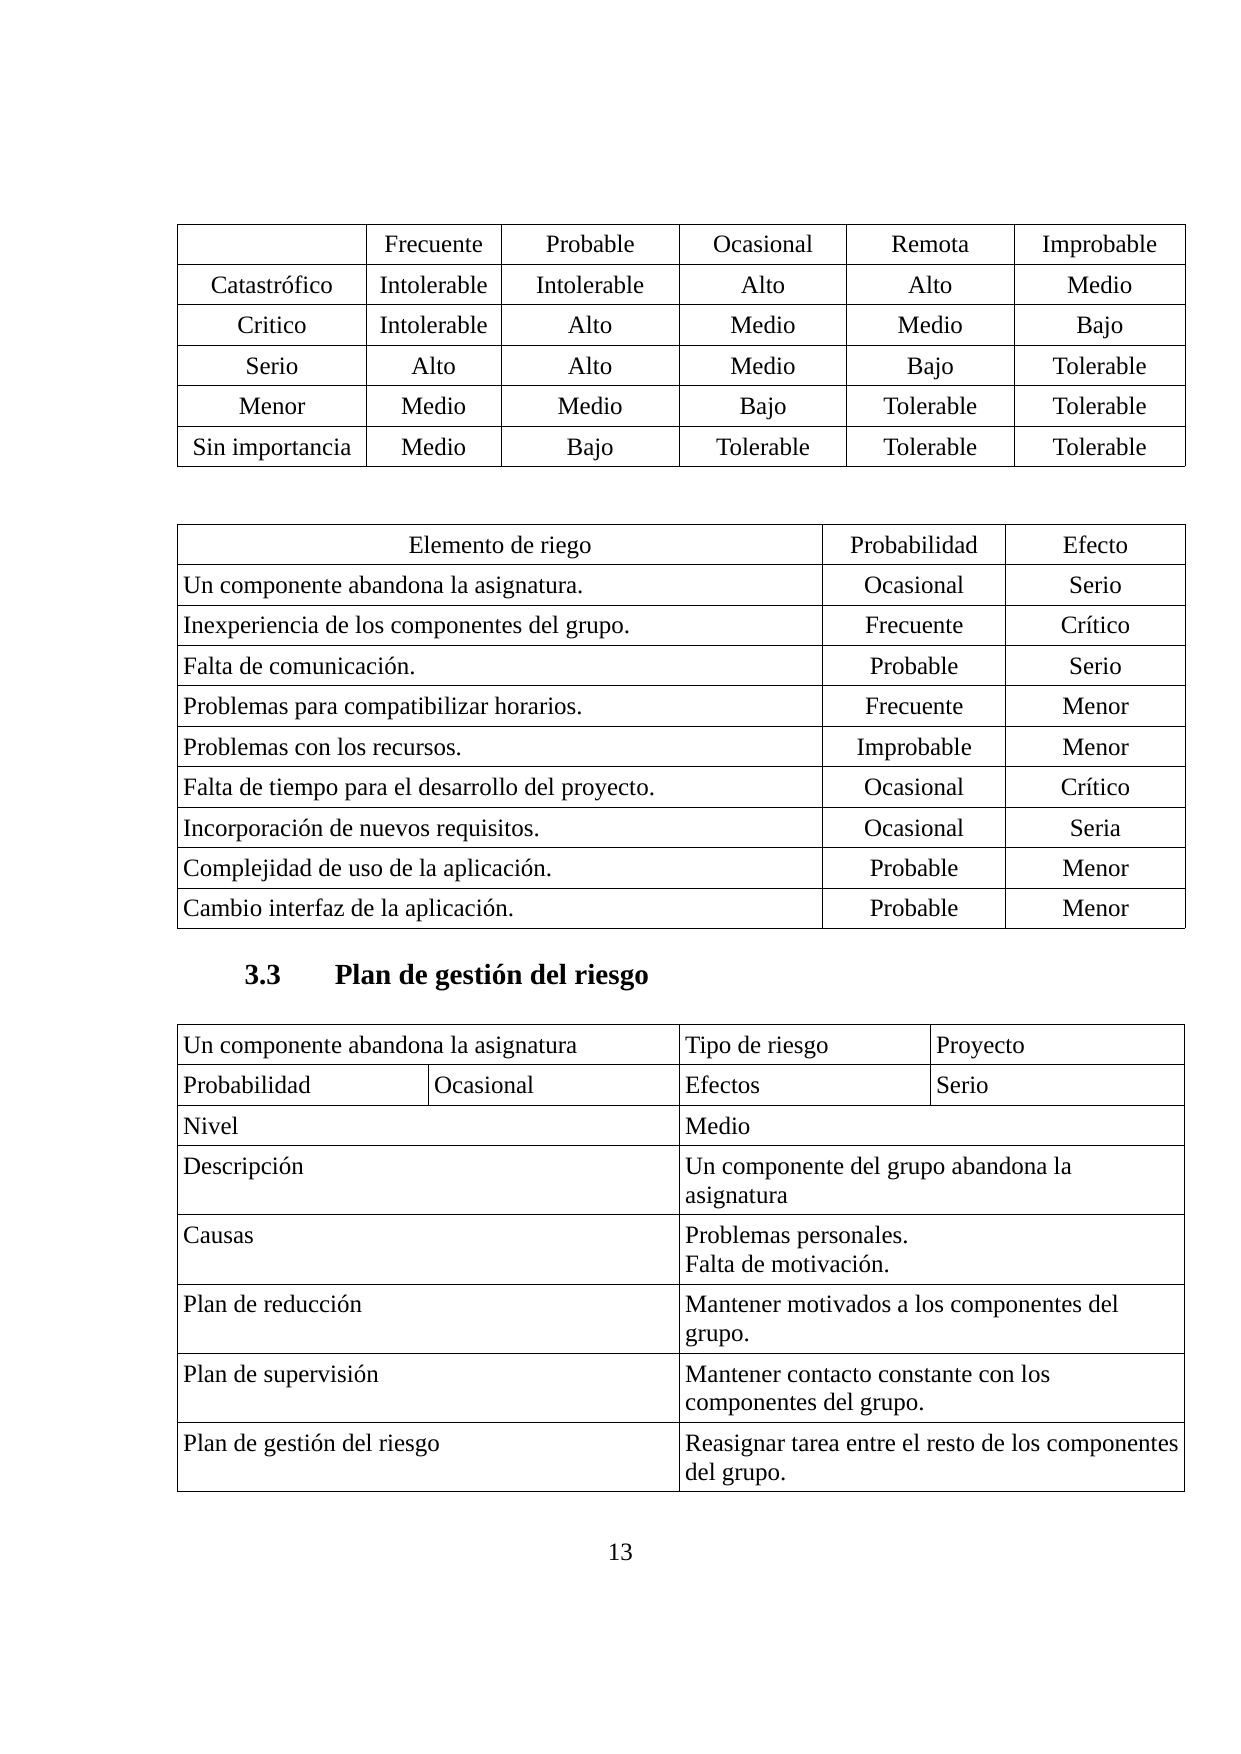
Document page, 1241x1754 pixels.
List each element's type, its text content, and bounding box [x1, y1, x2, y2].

table_cell Seria [1006, 808, 1185, 847]
table_cell Sin importancia [178, 427, 366, 466]
table_cell Crítico [1006, 767, 1185, 807]
table_cell Causas [178, 1215, 679, 1283]
table_cell Alto [847, 265, 1014, 304]
table_header Ocasional [680, 225, 846, 264]
table_cell Mantener contacto constante con los componentes del grupo. [680, 1354, 1184, 1422]
table_header [178, 225, 366, 264]
table_cell Problemas personales. Falta de motivación. [680, 1215, 1184, 1283]
table_cell Nivel [178, 1106, 679, 1145]
table_cell Cambio interfaz de la aplicación. [178, 889, 822, 928]
table_cell Medio [367, 386, 501, 426]
table_cell Catastrófico [178, 265, 366, 304]
table_cell Frecuente [823, 686, 1005, 726]
table_header Remota [847, 225, 1014, 264]
table_cell Menor [178, 386, 366, 426]
table_cell Descripción [178, 1146, 679, 1214]
table_header Improbable [1015, 225, 1185, 264]
table_cell Medio [1015, 265, 1185, 304]
table_cell Menor [1006, 686, 1185, 726]
table_header Elemento de riego [178, 525, 822, 564]
table_cell Tolerable [1015, 427, 1185, 466]
table_cell Medio [502, 386, 679, 426]
table_header Probable [502, 225, 679, 264]
table_cell Critico [178, 305, 366, 345]
table_cell Probable [823, 848, 1005, 887]
table_cell Falta de tiempo para el desarrollo del proyecto. [178, 767, 822, 807]
table_header Frecuente [367, 225, 501, 264]
table_cell Bajo [847, 346, 1014, 385]
table_cell Reasignar tarea entre el resto de los componentes del grupo. [680, 1423, 1184, 1491]
table_cell Medio [680, 1106, 1184, 1145]
table_cell Probable [823, 646, 1005, 685]
table_cell Falta de comunicación. [178, 646, 822, 685]
table_header Probabilidad [823, 525, 1005, 564]
table_cell Tolerable [1015, 386, 1185, 426]
table_cell Intolerable [502, 265, 679, 304]
table_header Proyecto [931, 1025, 1184, 1064]
table_header Tipo de riesgo [680, 1025, 930, 1064]
table_cell Medio [680, 305, 846, 345]
table_cell Tolerable [847, 427, 1014, 466]
table_cell Plan de supervisión [178, 1354, 679, 1422]
table_cell Menor [1006, 727, 1185, 766]
table_cell Tolerable [680, 427, 846, 466]
table_cell Ocasional [823, 808, 1005, 847]
table_cell Bajo [1015, 305, 1185, 345]
table_cell Mantener motivados a los componentes del grupo. [680, 1285, 1184, 1353]
table_cell Medio [367, 427, 501, 466]
table_cell Menor [1006, 889, 1185, 928]
table_cell Plan de reducción [178, 1285, 679, 1353]
list Plan de gestión del riesgo [244, 957, 1063, 1024]
table_cell Ocasional [823, 565, 1005, 604]
table_cell Probable [823, 889, 1005, 928]
table_cell Bajo [502, 427, 679, 466]
table_cell Medio [847, 305, 1014, 345]
table_cell Crítico [1006, 606, 1185, 645]
table_cell Alto [367, 346, 501, 385]
table_cell Inexperiencia de los componentes del grupo. [178, 606, 822, 645]
table_cell Serio [1006, 646, 1185, 685]
table_cell Ocasional [429, 1065, 679, 1105]
table_cell Efectos [680, 1065, 930, 1105]
table_cell Incorporación de nuevos requisitos. [178, 808, 822, 847]
table_cell Alto [680, 265, 846, 304]
table_cell Tolerable [1015, 346, 1185, 385]
table_cell Menor [1006, 848, 1185, 887]
table_cell Problemas con los recursos. [178, 727, 822, 766]
table_cell Plan de gestión del riesgo [178, 1423, 679, 1491]
table_cell Un componente del grupo abandona la asignatura [680, 1146, 1184, 1214]
table_cell Probabilidad [178, 1065, 428, 1105]
table_cell Complejidad de uso de la aplicación. [178, 848, 822, 887]
table_cell Intolerable [367, 265, 501, 304]
table_cell Intolerable [367, 305, 501, 345]
table_cell Frecuente [823, 606, 1005, 645]
table_cell Ocasional [823, 767, 1005, 807]
table_header Un componente abandona la asignatura [178, 1025, 679, 1064]
table_cell Alto [502, 346, 679, 385]
table_cell Problemas para compatibilizar horarios. [178, 686, 822, 726]
table_cell Serio [178, 346, 366, 385]
table_cell Tolerable [847, 386, 1014, 426]
table_cell Un componente abandona la asignatura. [178, 565, 822, 604]
table_cell Medio [680, 346, 846, 385]
table_cell Alto [502, 305, 679, 345]
table_cell Serio [931, 1065, 1184, 1105]
table_cell Improbable [823, 727, 1005, 766]
table_header Efecto [1006, 525, 1185, 564]
table_cell Serio [1006, 565, 1185, 604]
table_cell Bajo [680, 386, 846, 426]
